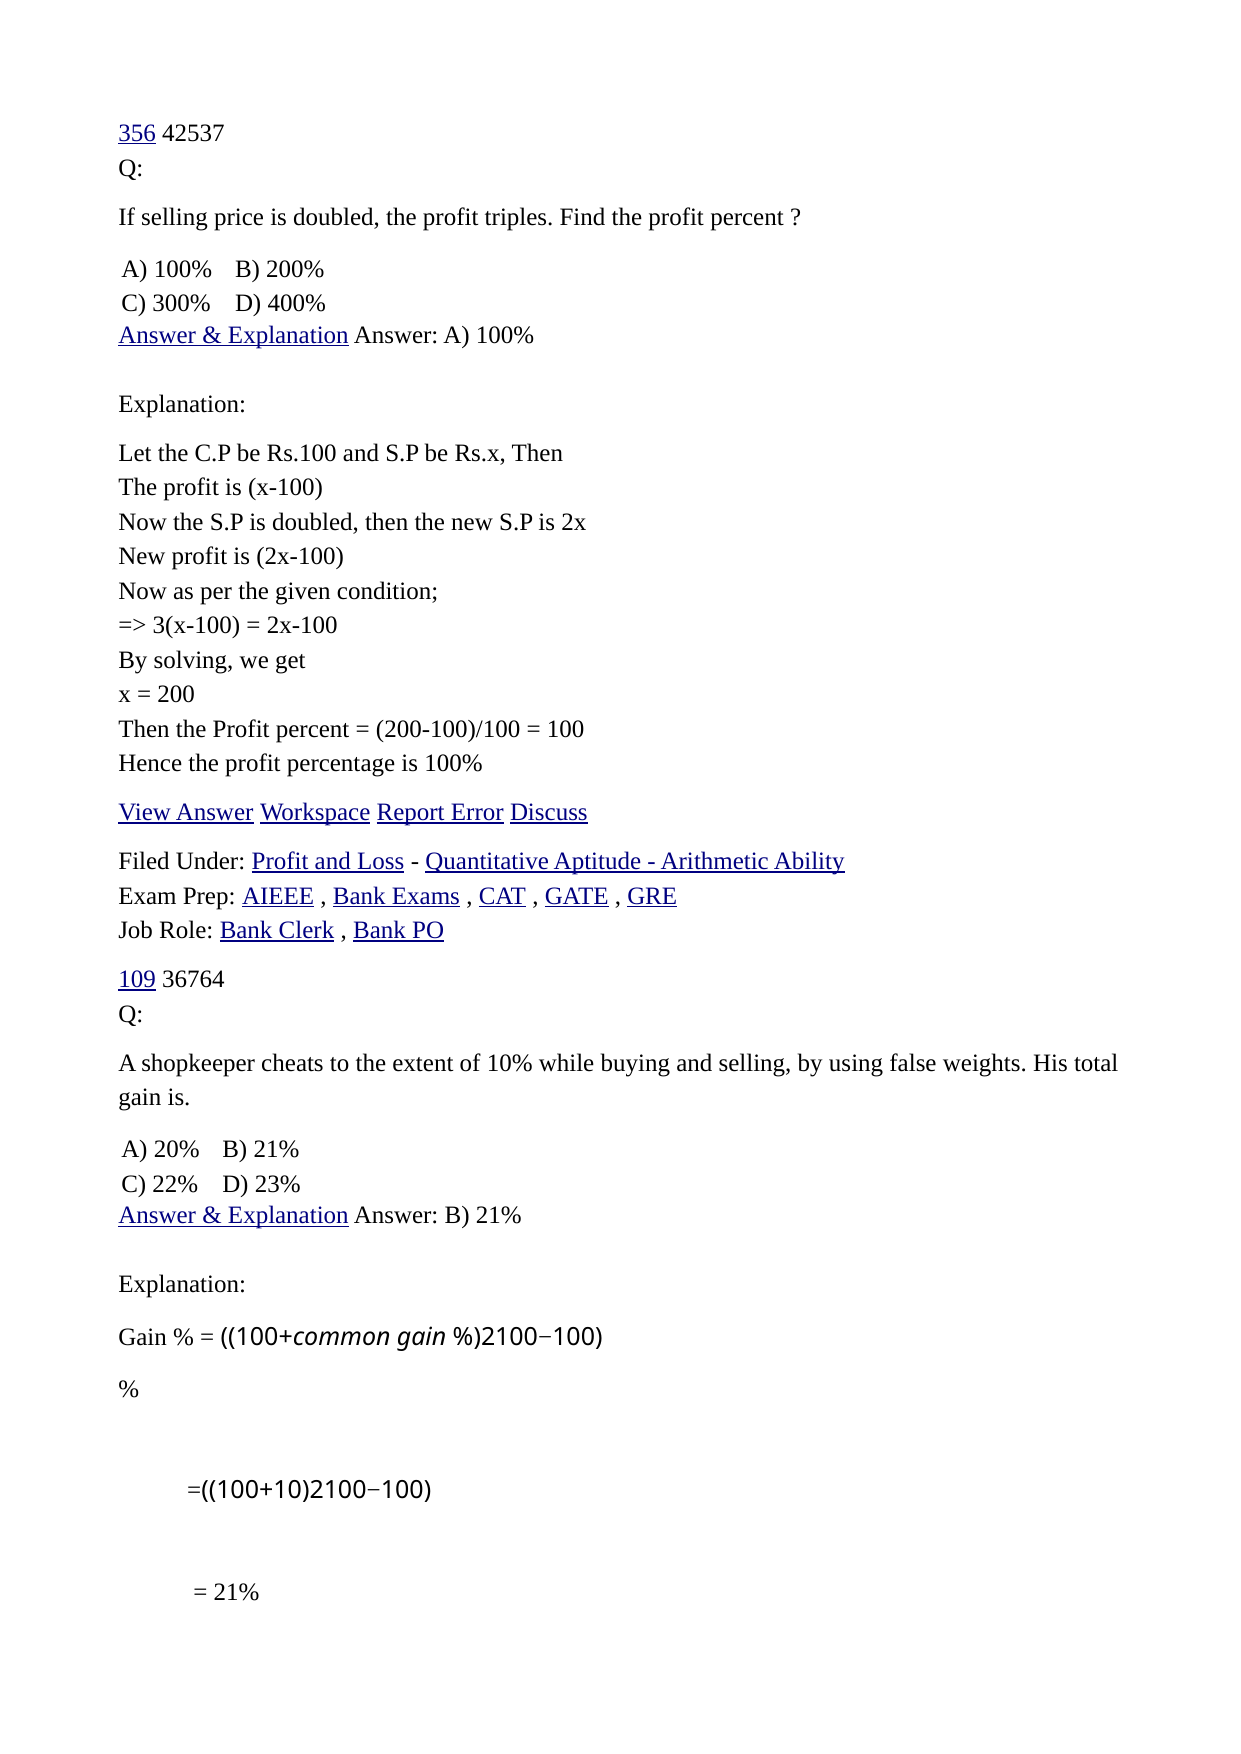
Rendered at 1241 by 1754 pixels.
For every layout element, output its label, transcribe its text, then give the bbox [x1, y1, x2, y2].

text Filed Under: Profit and Loss - Quantitative Aptitude - Arithmetic Ability Exam Prep: AIEEE , Bank Exams , CAT , GATE , GRE Job Role: Bank Clerk , Bank PO [118, 846, 1122, 944]
text Gain % = ((100+common gain %)2100−100) [118, 1319, 1122, 1353]
text Let the C.P be Rs.100 and S.P be Rs.x, Then The profit is (x-100) Now the S.P is doubled, then the new S.P is 2x New profit is (2x-100) Now as per the given condition; => 3(x-100) = 2x-100 By solving, we get x = 200 Then the Profit percent = (200-100)/100 = 100 Hence the profit percentage is 100% [118, 438, 1122, 777]
text Q: [118, 153, 1122, 181]
text % [118, 1374, 1122, 1403]
text If selling price is doubled, the profit triples. Find the profit percent ? [118, 202, 1122, 230]
text = 21% [118, 1577, 1122, 1605]
text Answer & Explanation Answer: A) 100% Explanation: [118, 320, 1122, 418]
table_header B) 21% [219, 1131, 320, 1166]
text 356 42537 [118, 118, 1122, 147]
table_cell D) 23% [219, 1166, 320, 1201]
table_cell C) 22% [118, 1166, 219, 1201]
table_header B) 200% [232, 251, 346, 285]
text Q: [118, 999, 1122, 1028]
text Answer & Explanation Answer: B) 21% Explanation: [118, 1201, 1122, 1298]
table_cell D) 400% [232, 285, 346, 320]
text View Answer Workspace Report Error Discuss [118, 797, 1122, 826]
text =((100+10)2100−100) [118, 1472, 1122, 1506]
table_header A) 20% [118, 1131, 219, 1166]
table_header A) 100% [118, 251, 232, 285]
table_cell C) 300% [118, 285, 232, 320]
text A shopkeeper cheats to the extent of 10% while buying and selling, by using false weights. His total gain is. [118, 1048, 1122, 1111]
text 109 36764 [118, 964, 1122, 993]
